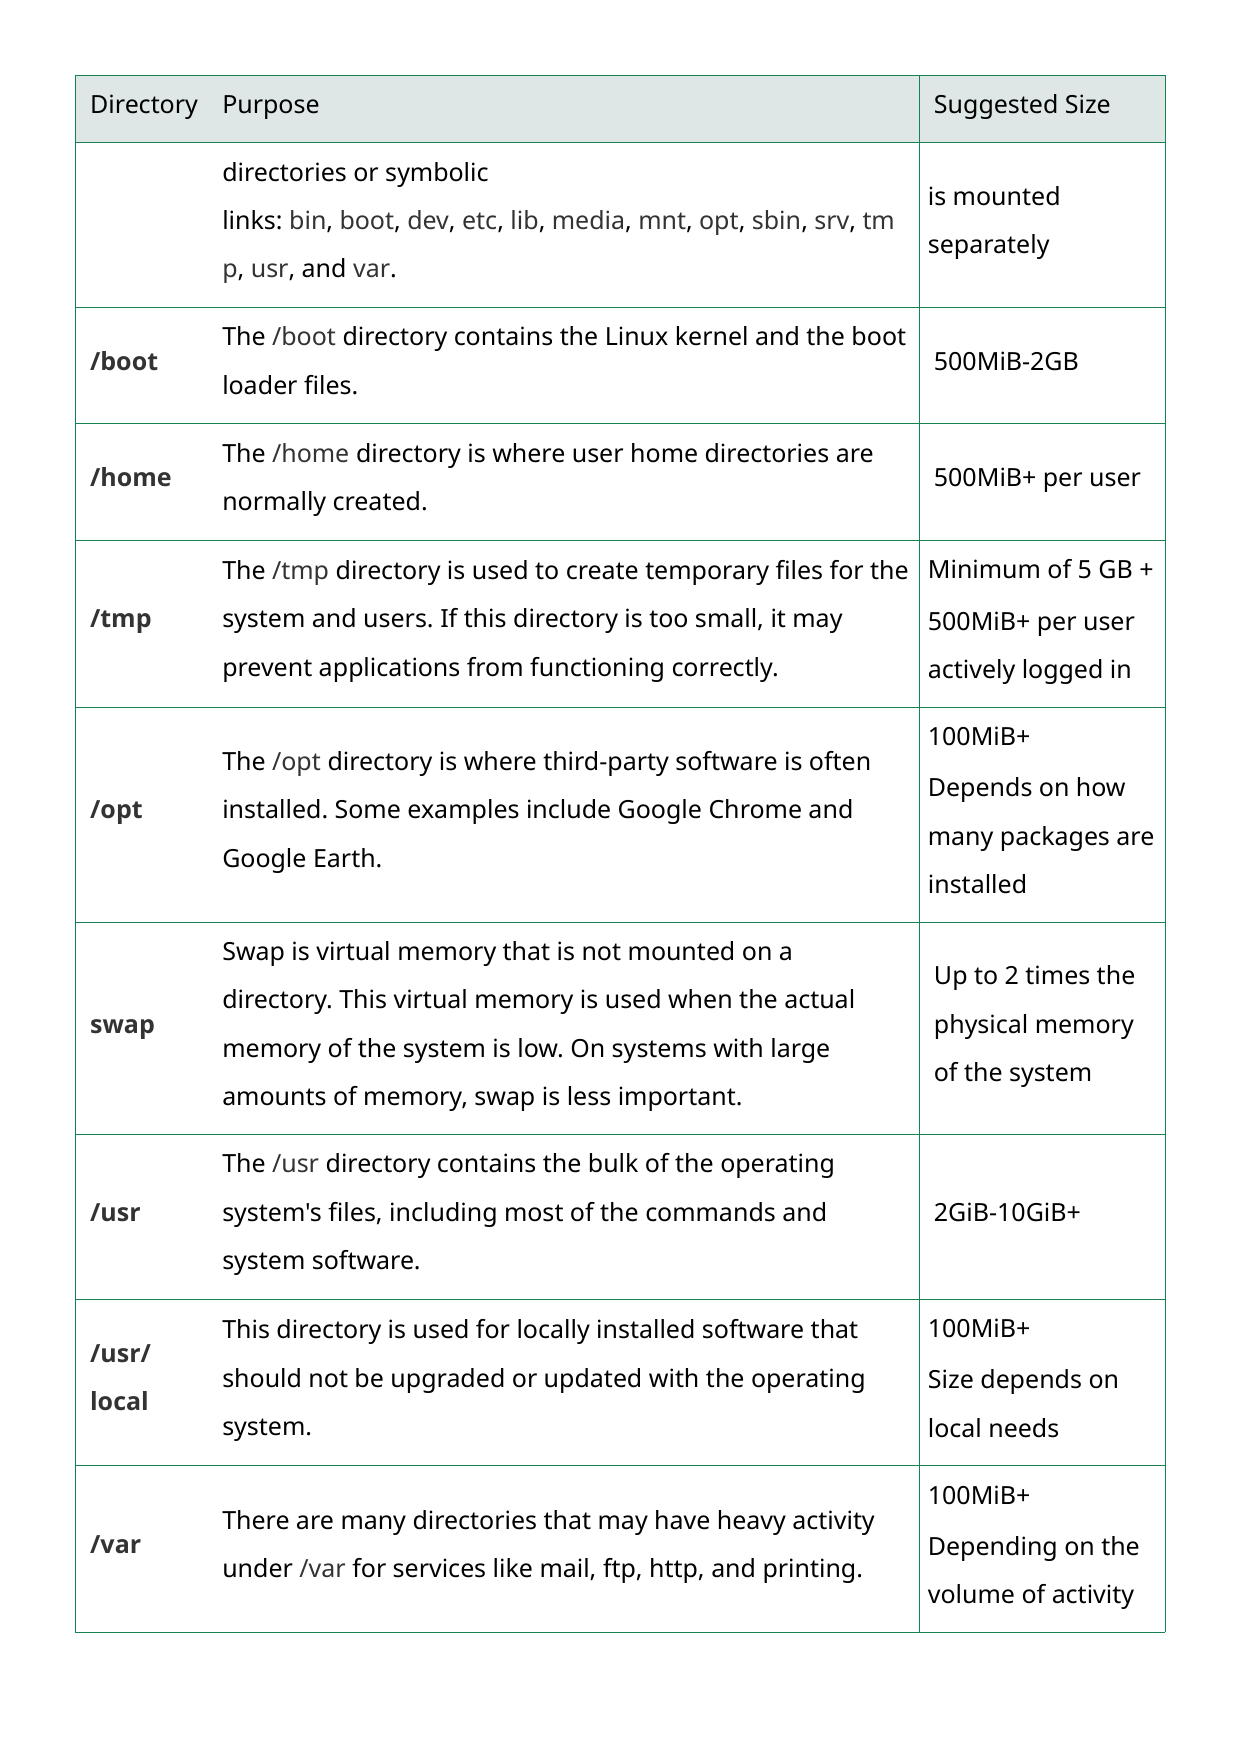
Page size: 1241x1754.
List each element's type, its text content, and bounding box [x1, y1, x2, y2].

table_cell There are many directories that may have heavy activity under /var for services like mail, ftp, http, and printing. [207, 1466, 919, 1632]
table_cell /home [76, 424, 207, 540]
table_cell The /tmp directory is used to create temporary files for the system and users. If this directory is too small, it may prevent applications from functioning correctly. [207, 541, 919, 707]
table_header Directory [76, 76, 207, 142]
table_cell 100MiB+ Depending on the volume of activity [920, 1466, 1165, 1632]
table_cell 500MiB+ per user [920, 424, 1165, 540]
table_cell /var [76, 1466, 207, 1632]
table_header Purpose [207, 76, 919, 142]
table_cell is mounted separately [920, 143, 1165, 307]
table_cell The /boot directory contains the Linux kernel and the boot loader files. [207, 308, 919, 423]
table_cell Minimum of 5 GB + 500MiB+ per user actively logged in [920, 541, 1165, 707]
table_cell /usr [76, 1135, 207, 1298]
table_header Suggested Size [920, 76, 1165, 142]
table_cell The /home directory is where user home directories are normally created. [207, 424, 919, 540]
table_cell Up to 2 times the physical memory of the system [920, 923, 1165, 1134]
table_cell swap [76, 923, 207, 1134]
table_cell Swap is virtual memory that is not mounted on a directory. This virtual memory is used when the actual memory of the system is low. On systems with large amounts of memory, swap is less important. [207, 923, 919, 1134]
table_cell The /usr directory contains the bulk of the operating system's files, including most of the commands and system software. [207, 1135, 919, 1298]
table_cell /tmp [76, 541, 207, 707]
table_cell directories or symbolic links: bin, boot, dev, etc, lib, media, mnt, opt, sbin, srv, tmp, usr, and var. [207, 143, 919, 307]
table_cell [76, 143, 207, 307]
table_cell 100MiB+ Depends on how many packages are installed [920, 708, 1165, 922]
table_cell 100MiB+ Size depends on local needs [920, 1300, 1165, 1465]
table_cell 2GiB-10GiB+ [920, 1135, 1165, 1298]
table_cell /boot [76, 308, 207, 423]
table_cell /usr/local [76, 1300, 207, 1465]
table_cell /opt [76, 708, 207, 922]
table_cell This directory is used for locally installed software that should not be upgraded or updated with the operating system. [207, 1300, 919, 1465]
table_cell The /opt directory is where third-party software is often installed. Some examples include Google Chrome and Google Earth. [207, 708, 919, 922]
table_cell 500MiB-2GB [920, 308, 1165, 423]
